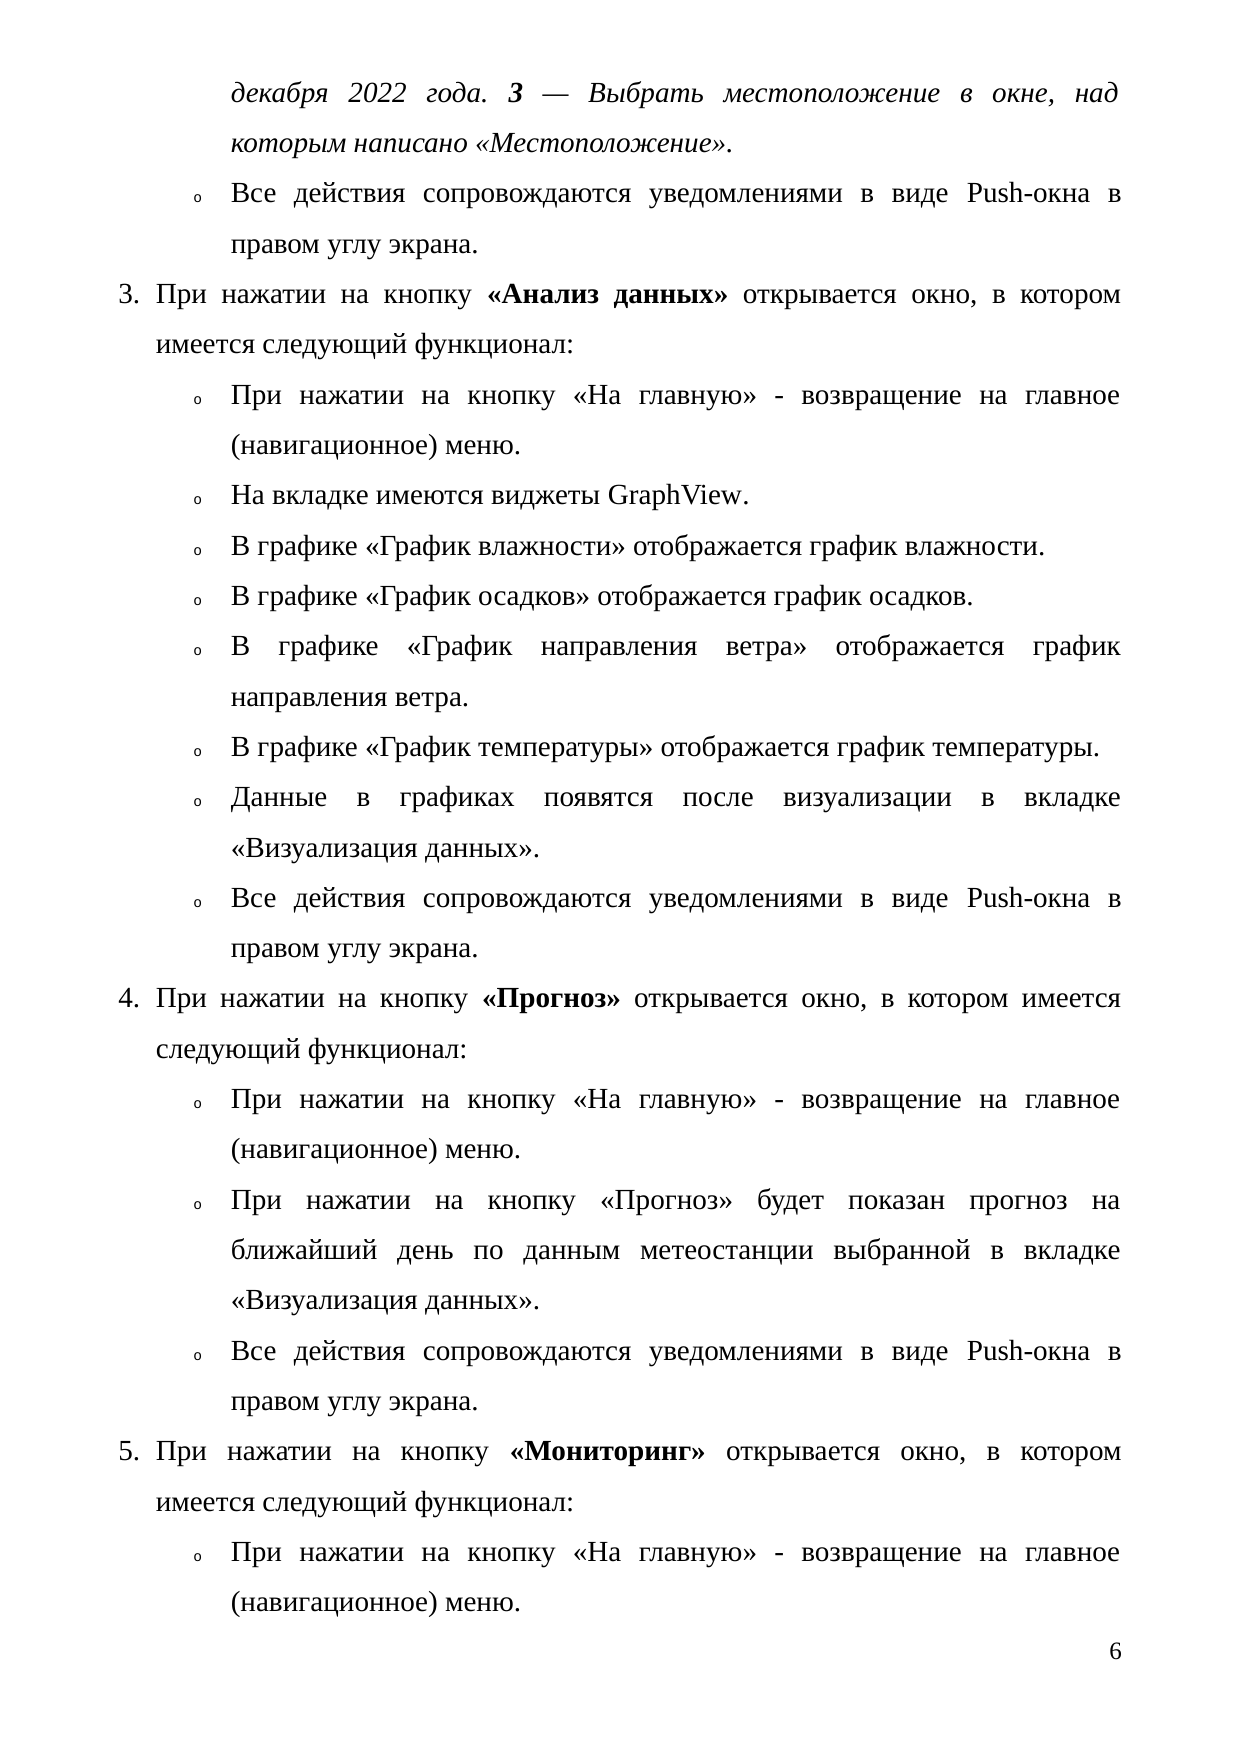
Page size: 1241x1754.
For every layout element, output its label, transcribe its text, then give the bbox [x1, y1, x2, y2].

list При нажатии на кнопку «Прогноз» будет показан прогноз на ближайший день по данным метеостанции выбранной в вкладке «Визуализация данных». [193, 1182, 1122, 1316]
list При нажатии на кнопку «На главную» - возвращение на главное (навигационное) меню. [193, 1081, 1122, 1165]
list При нажатии на кнопку «Прогноз» открывается окно, в котором имеется следующий функционал: [118, 981, 1122, 1064]
list Все действия сопровождаются уведомлениями в виде Push-окна в правом углу экрана. [193, 880, 1122, 964]
list На вкладке имеются виджеты GraphView. [193, 477, 1122, 511]
list При нажатии на кнопку «На главную» - возвращение на главное (навигационное) меню. [193, 1534, 1122, 1618]
list В графике «График осадков» отображается график осадков. [193, 578, 1122, 612]
list Данные в графиках появятся после визуализации в вкладке «Визуализация данных». [193, 779, 1122, 863]
list Все действия сопровождаются уведомлениями в виде Push-окна в правом углу экрана. [193, 176, 1122, 259]
list Все действия сопровождаются уведомлениями в виде Push-окна в правом углу экрана. [193, 1333, 1122, 1417]
list В графике «График температуры» отображается график температуры. [193, 729, 1122, 763]
list При нажатии на кнопку «Мониторинг» открывается окно, в котором имеется следующий функционал: [118, 1433, 1122, 1517]
list декабря 2022 года. 3 — Выбрать местоположение в окне, над которым написано «Местоположение». [193, 75, 1122, 159]
list При нажатии на кнопку «На главную» - возвращение на главное (навигационное) меню. [193, 377, 1122, 461]
list В графике «График влажности» отображается график влажности. [193, 528, 1122, 561]
list При нажатии на кнопку «Анализ данных» открывается окно, в котором имеется следующий функционал: [118, 276, 1122, 360]
list В графике «График направления ветра» отображается график направления ветра. [193, 628, 1122, 712]
